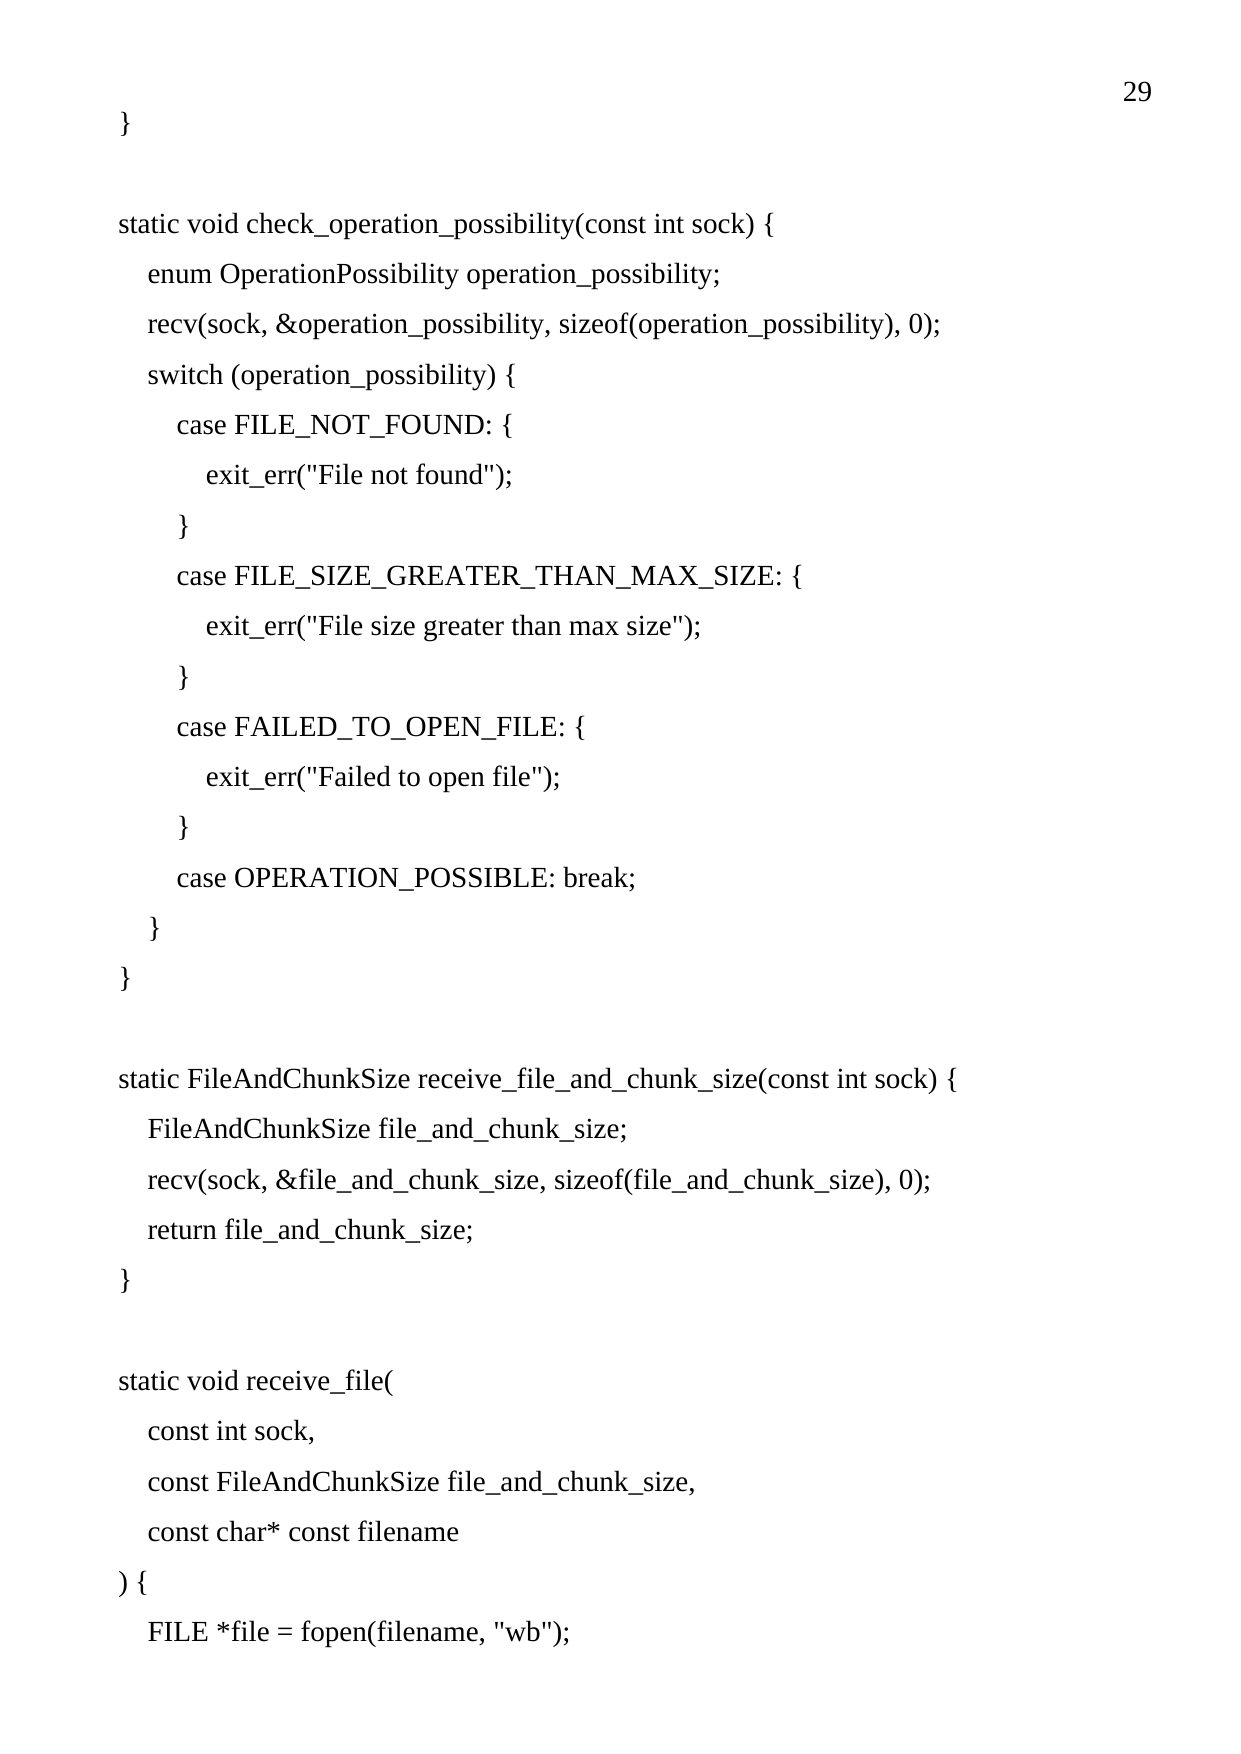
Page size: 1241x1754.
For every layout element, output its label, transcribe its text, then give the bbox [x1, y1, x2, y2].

text } [118, 508, 1122, 541]
text recv(sock, &file_and_chunk_size, sizeof(file_and_chunk_size), 0); [118, 1162, 1122, 1195]
text exit_err("File size greater than max size"); [118, 608, 1122, 642]
text } [118, 910, 1122, 944]
text } [118, 809, 1122, 843]
text recv(sock, &operation_possibility, sizeof(operation_possibility), 0); [118, 306, 1122, 340]
text case OPERATION_POSSIBLE: break; [118, 860, 1122, 893]
text case FILE_SIZE_GREATER_THAN_MAX_SIZE: { [118, 558, 1122, 592]
text exit_err("File not found"); [118, 457, 1122, 491]
text const char* const filename [118, 1514, 1122, 1547]
text case FAILED_TO_OPEN_FILE: { [118, 709, 1122, 742]
text ) { [118, 1564, 1122, 1598]
text enum OperationPossibility operation_possibility; [118, 256, 1122, 290]
text static void receive_file( [118, 1363, 1122, 1397]
text exit_err("Failed to open file"); [118, 759, 1122, 793]
text FileAndChunkSize file_and_chunk_size; [118, 1111, 1122, 1145]
text case FILE_NOT_FOUND: { [118, 407, 1122, 441]
text } [118, 105, 1122, 139]
text static FileAndChunkSize receive_file_and_chunk_size(const int sock) { [118, 1061, 1122, 1095]
text static void check_operation_possibility(const int sock) { [118, 206, 1122, 239]
text const int sock, [118, 1413, 1122, 1447]
text FILE *file = fopen(filename, "wb"); [118, 1614, 1122, 1648]
text } [118, 1262, 1122, 1296]
text switch (operation_possibility) { [118, 357, 1122, 390]
text } [118, 961, 1122, 994]
text const FileAndChunkSize file_and_chunk_size, [118, 1464, 1122, 1497]
text return file_and_chunk_size; [118, 1212, 1122, 1246]
text } [118, 659, 1122, 692]
